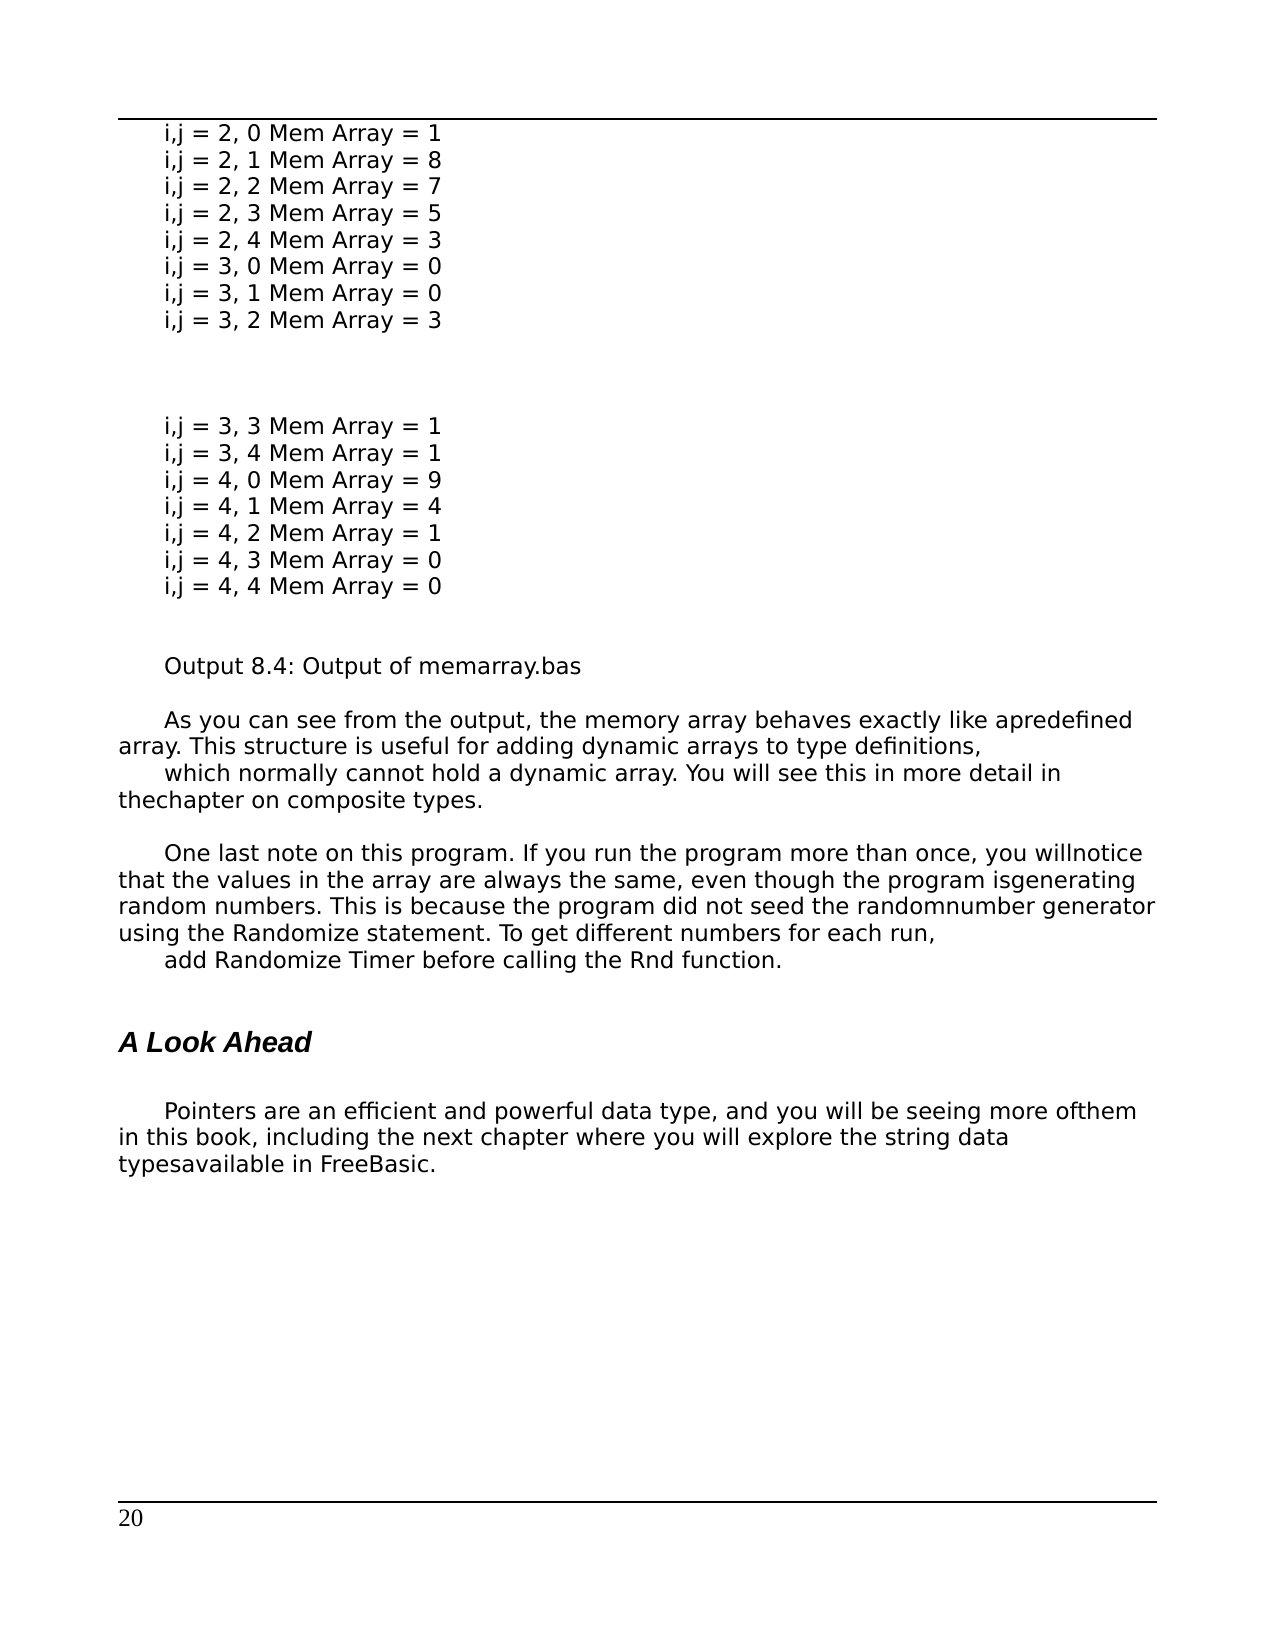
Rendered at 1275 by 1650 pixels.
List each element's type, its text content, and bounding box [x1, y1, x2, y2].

subtitle A Look Ahead [118, 1025, 1157, 1059]
text i,j = 4, 1 Mem Array = 4 [118, 493, 1157, 520]
text i,j = 3, 0 Mem Array = 0 [118, 253, 1157, 280]
text One last note on this program. If you run the program more than once, you willnotice that the values in the array are always the same, even though the program isgenerating random numbers. This is because the program did not seed the randomnumber generator using the Randomize statement. To get different numbers for each run, [118, 840, 1157, 947]
text add Randomize Timer before calling the Rnd function. [118, 947, 1157, 973]
text i,j = 2, 2 Mem Array = 7 [118, 173, 1157, 200]
text i,j = 4, 3 Mem Array = 0 [118, 547, 1157, 573]
text i,j = 3, 1 Mem Array = 0 [118, 280, 1157, 307]
text i,j = 2, 1 Mem Array = 8 [118, 147, 1157, 173]
text i,j = 4, 0 Mem Array = 9 [118, 467, 1157, 493]
text i,j = 2, 0 Mem Array = 1 [118, 120, 1157, 147]
text As you can see from the output, the memory array behaves exactly like apredefined array. This structure is useful for adding dynamic arrays to type definitions, [118, 707, 1157, 760]
text i,j = 4, 2 Mem Array = 1 [118, 520, 1157, 547]
text i,j = 3, 4 Mem Array = 1 [118, 440, 1157, 467]
text i,j = 2, 3 Mem Array = 5 [118, 200, 1157, 227]
text Output 8.4: Output of memarray.bas [118, 653, 1157, 680]
text i,j = 3, 3 Mem Array = 1 [118, 413, 1157, 440]
text which normally cannot hold a dynamic array. You will see this in more detail in thechapter on composite types. [118, 760, 1157, 813]
text i,j = 2, 4 Mem Array = 3 [118, 227, 1157, 253]
text i,j = 4, 4 Mem Array = 0 [118, 573, 1157, 600]
text i,j = 3, 2 Mem Array = 3 [118, 307, 1157, 333]
text Pointers are an efficient and powerful data type, and you will be seeing more ofthem in this book, including the next chapter where you will explore the string data typesavailable in FreeBasic. [118, 1098, 1157, 1178]
